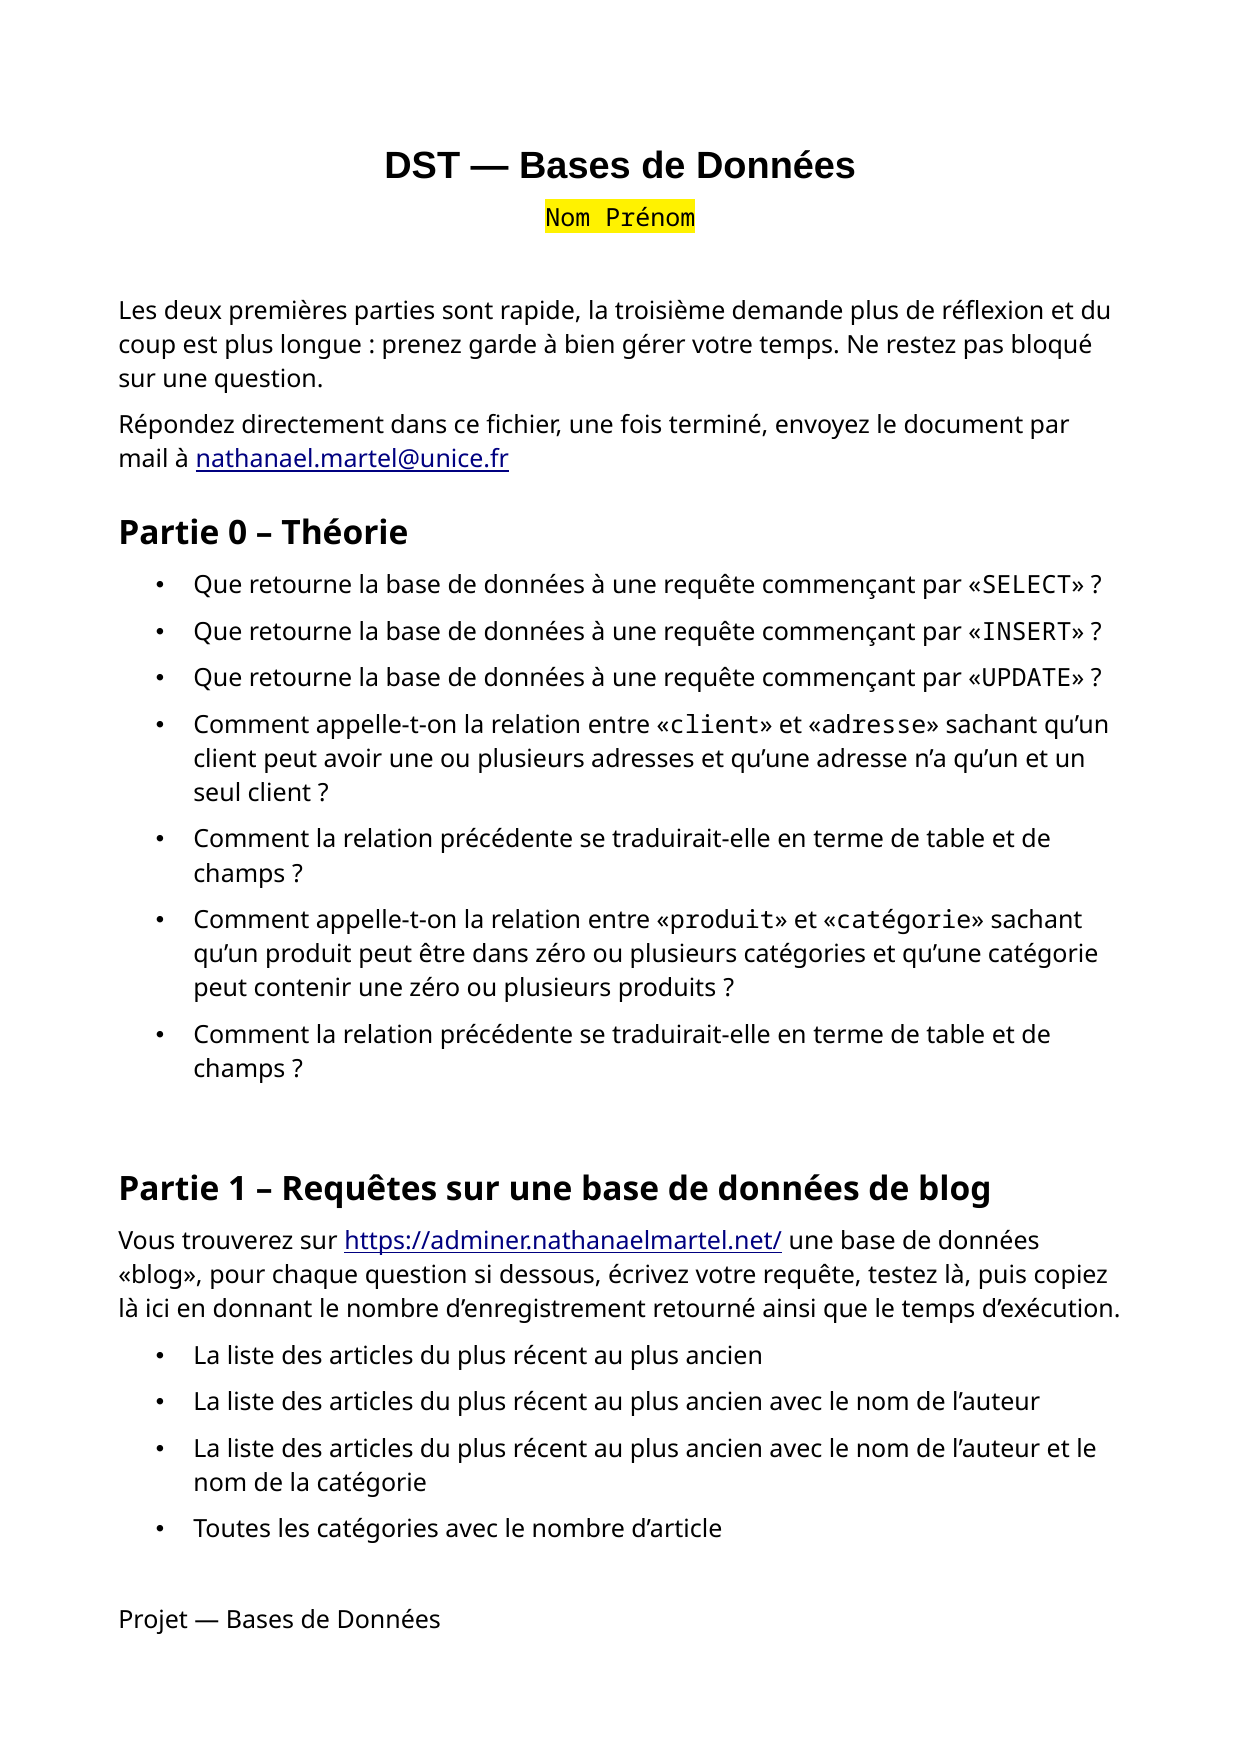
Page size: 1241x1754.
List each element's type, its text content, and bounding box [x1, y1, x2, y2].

subtitle Partie 0 – Théorie [118, 508, 1122, 554]
text Nom Prénom [118, 199, 1122, 233]
list La liste des articles du plus récent au plus ancien avec le nom de l’auteur et le nom de la catégorie [156, 1431, 1122, 1499]
list Que retourne la base de données à une requête commençant par «SELECT» ? [156, 567, 1122, 601]
list Comment la relation précédente se traduirait-elle en terme de table et de champs ? [156, 1016, 1122, 1084]
list Que retourne la base de données à une requête commençant par «UPDATE» ? [156, 660, 1122, 694]
subtitle DST — Bases de Données [118, 143, 1122, 187]
text Les deux premières parties sont rapide, la troisième demande plus de réflexion et du coup est plus longue : prenez garde à bien gérer votre temps. Ne restez pas bloqué sur une question. [118, 292, 1122, 394]
list Toutes les catégories avec le nombre d’article [156, 1511, 1122, 1545]
list Comment appelle-t-on la relation entre «client» et «adresse» sachant qu’un client peut avoir une ou plusieurs adresses et qu’une adresse n’a qu’un et un seul client ? [156, 706, 1122, 809]
text Répondez directement dans ce fichier, une fois terminé, envoyez le document par mail à nathanael.martel@unice.fr [118, 407, 1122, 475]
list Comment la relation précédente se traduirait-elle en terme de table et de champs ? [156, 821, 1122, 889]
subtitle Partie 1 – Requêtes sur une base de données de blog [118, 1164, 1122, 1210]
text Vous trouverez sur https://adminer.nathanaelmartel.net/ une base de données «blog», pour chaque question si dessous, écrivez votre requête, testez là, puis copiez là ici en donnant le nombre d’enregistrement retourné ainsi que le temps d’exécution. [118, 1223, 1122, 1325]
list La liste des articles du plus récent au plus ancien [156, 1337, 1122, 1371]
list La liste des articles du plus récent au plus ancien avec le nom de l’auteur [156, 1384, 1122, 1418]
list Comment appelle-t-on la relation entre «produit» et «catégorie» sachant qu’un produit peut être dans zéro ou plusieurs catégories et qu’une catégorie peut contenir une zéro ou plusieurs produits ? [156, 902, 1122, 1004]
list Que retourne la base de données à une requête commençant par «INSERT» ? [156, 613, 1122, 647]
